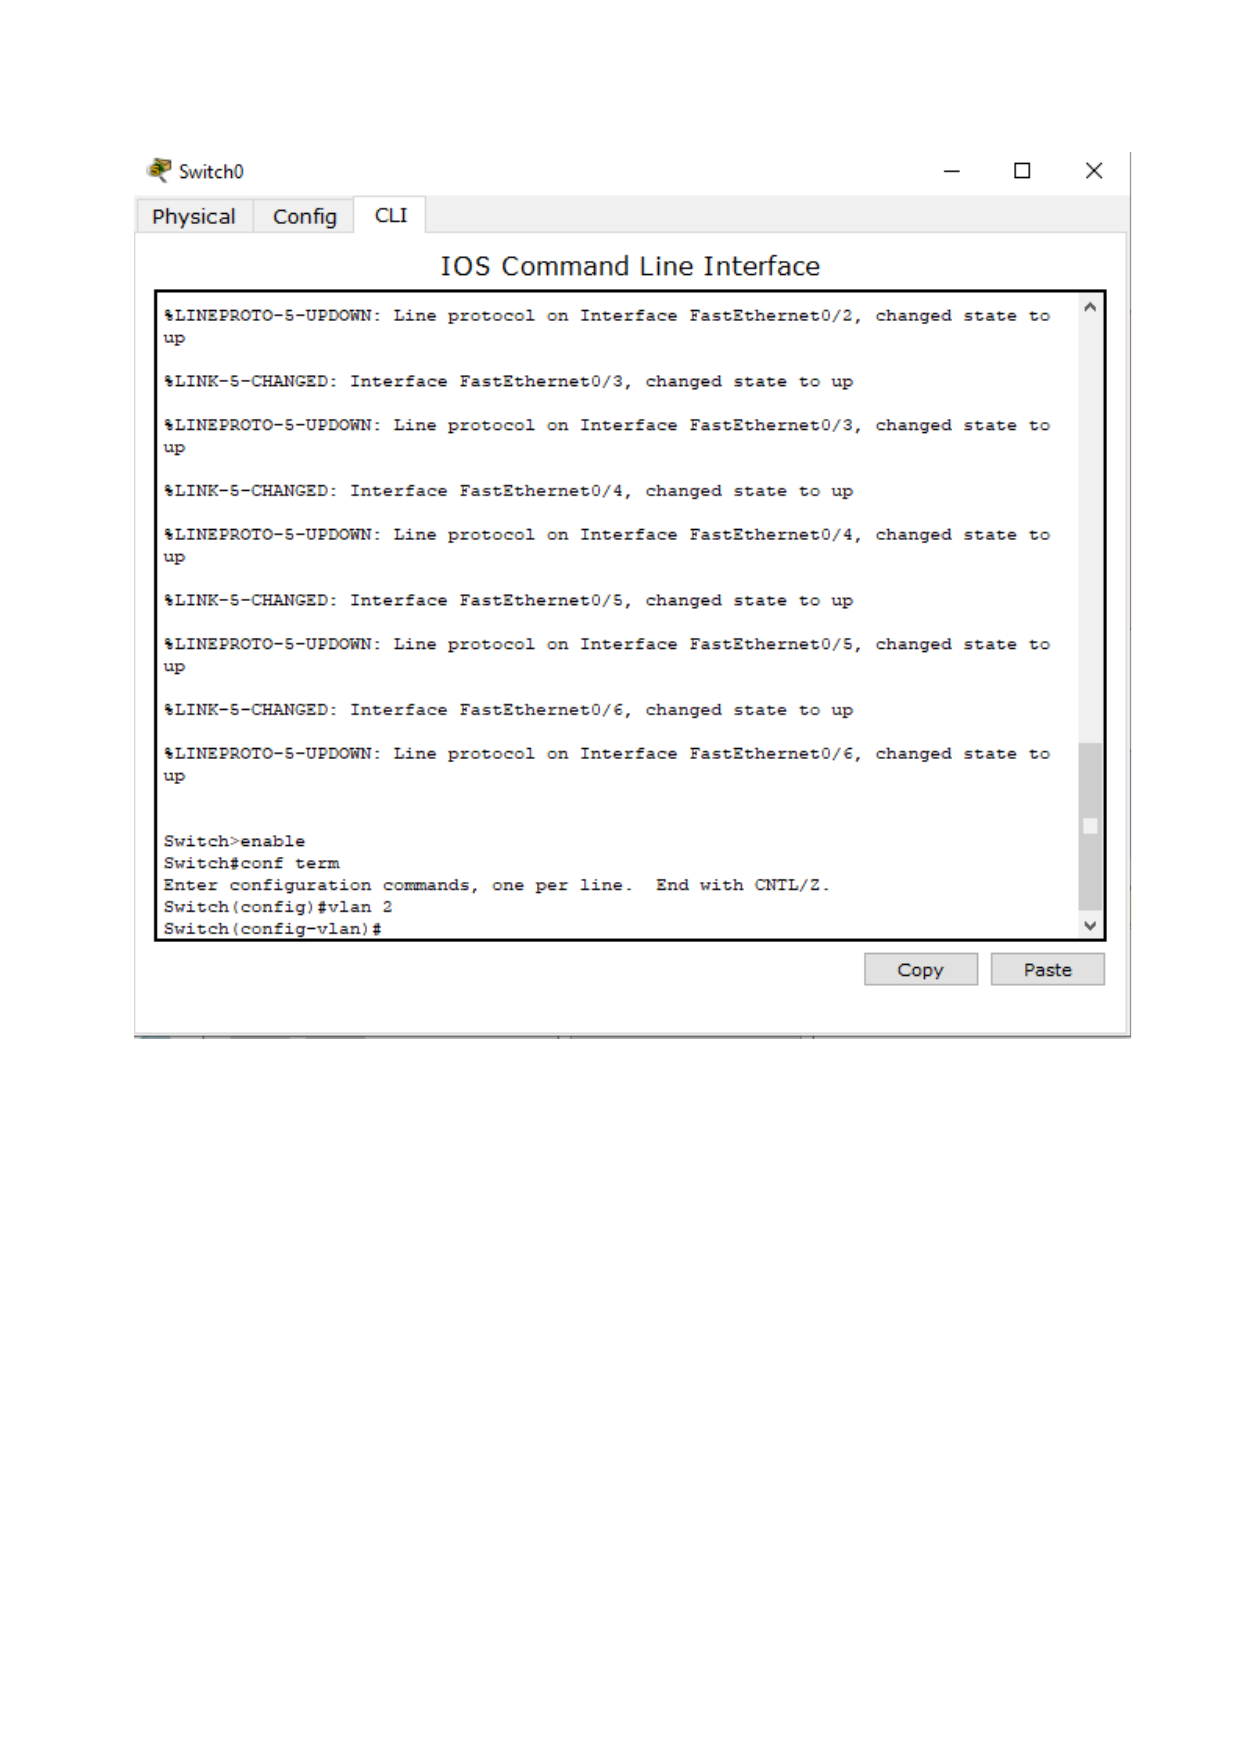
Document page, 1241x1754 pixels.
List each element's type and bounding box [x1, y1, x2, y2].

picture [134, 152, 1132, 1039]
